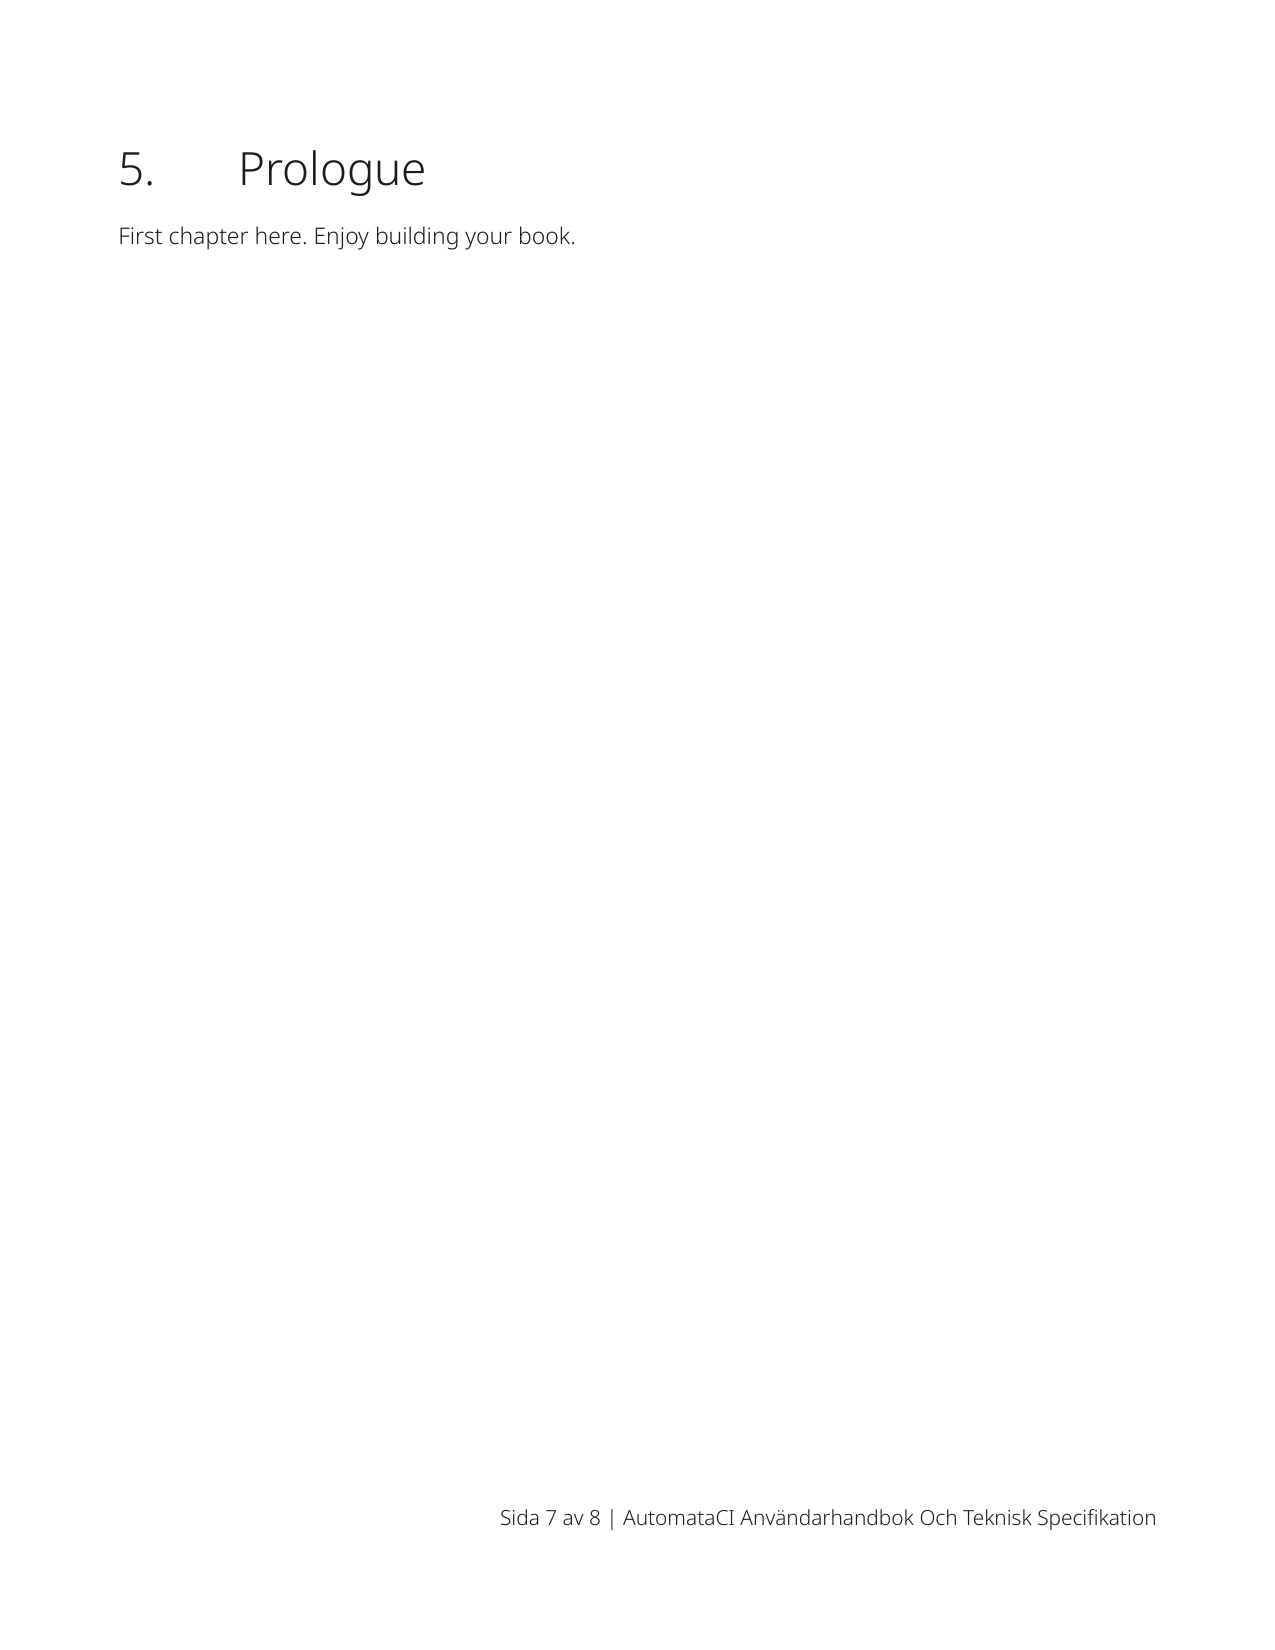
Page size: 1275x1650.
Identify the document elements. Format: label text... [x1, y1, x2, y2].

text First chapter here. Enjoy building your book. [118, 220, 1157, 251]
subtitle Prologue [118, 136, 1157, 198]
